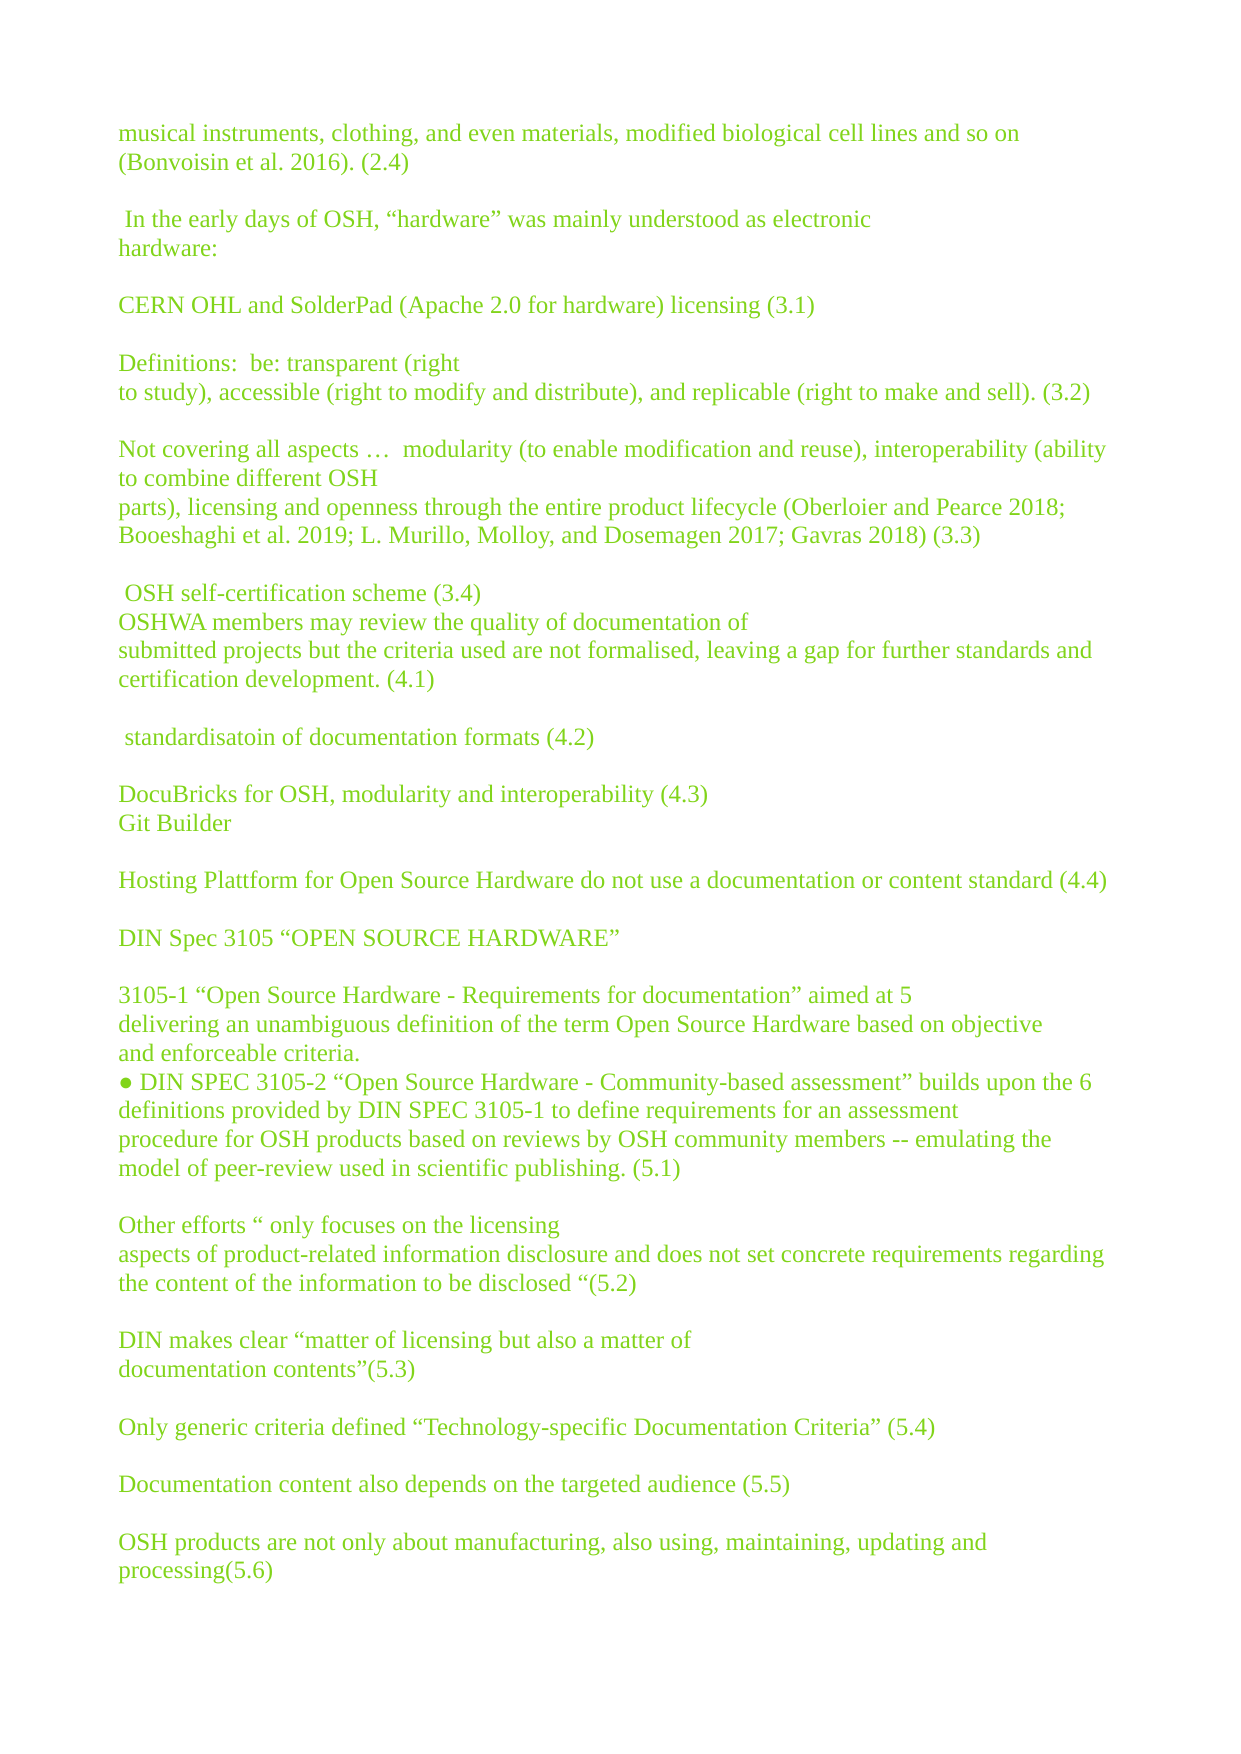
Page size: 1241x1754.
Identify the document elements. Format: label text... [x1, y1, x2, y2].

text procedure for OSH products based on reviews by OSH community members -- emulating the [118, 1124, 1122, 1153]
text OSH self-certification scheme (3.4) [118, 578, 1122, 607]
text DocuBricks for OSH, modularity and interoperability (4.3) [118, 779, 1122, 808]
text Definitions: be: transparent (right [118, 348, 1122, 377]
text Hosting Plattform for Open Source Hardware do not use a documentation or content standard (4.4) [118, 866, 1122, 894]
text aspects of product-related information disclosure and does not set concrete requirements regarding [118, 1239, 1122, 1268]
text OSHWA members may review the quality of documentation of [118, 607, 1122, 636]
text hardware: [118, 233, 1122, 262]
text Only generic criteria defined “Technology-specific Documentation Criteria” (5.4) [118, 1412, 1122, 1441]
text standardisatoin of documentation formats (4.2) [118, 722, 1122, 751]
text DIN makes clear “matter of licensing but also a matter of [118, 1326, 1122, 1354]
text DIN Spec 3105 “OPEN SOURCE HARDWARE” [118, 923, 1122, 952]
text Git Builder [118, 808, 1122, 837]
text ● DIN SPEC 3105-2 “Open Source Hardware - Community-based assessment” builds upon the 6 [118, 1067, 1122, 1096]
text Booeshaghi et al. 2019; L. Murillo, Molloy, and Dosemagen 2017; Gavras 2018) (3.3) [118, 521, 1122, 549]
text Not covering all aspects … modularity (to enable modification and reuse), interoperability (ability to combine different OSH [118, 434, 1122, 492]
text submitted projects but the criteria used are not formalised, leaving a gap for further standards and [118, 636, 1122, 664]
text the content of the information to be disclosed “(5.2) [118, 1268, 1122, 1297]
text musical instruments, clothing, and even materials, modified biological cell lines and so on (Bonvoisin et al. 2016). (2.4) [118, 118, 1122, 176]
text to study), accessible (right to modify and distribute), and replicable (right to make and sell). (3.2) [118, 377, 1122, 406]
text definitions provided by DIN SPEC 3105-1 to define requirements for an assessment [118, 1096, 1122, 1124]
text In the early days of OSH, “hardware” was mainly understood as electronic [118, 204, 1122, 233]
text documentation contents”(5.3) [118, 1354, 1122, 1383]
text certification development. (4.1) [118, 664, 1122, 693]
text 3105-1 “Open Source Hardware - Requirements for documentation” aimed at 5 [118, 981, 1122, 1009]
text model of peer-review used in scientific publishing. (5.1) [118, 1153, 1122, 1182]
text delivering an unambiguous definition of the term Open Source Hardware based on objective [118, 1009, 1122, 1038]
text CERN OHL and SolderPad (Apache 2.0 for hardware) licensing (3.1) [118, 291, 1122, 319]
text Documentation content also depends on the targeted audience (5.5) [118, 1469, 1122, 1498]
text and enforceable criteria. [118, 1038, 1122, 1067]
text OSH products are not only about manufacturing, also using, maintaining, updating and processing(5.6) [118, 1527, 1122, 1584]
text Other efforts “ only focuses on the licensing [118, 1211, 1122, 1239]
text parts), licensing and openness through the entire product lifecycle (Oberloier and Pearce 2018; [118, 492, 1122, 521]
